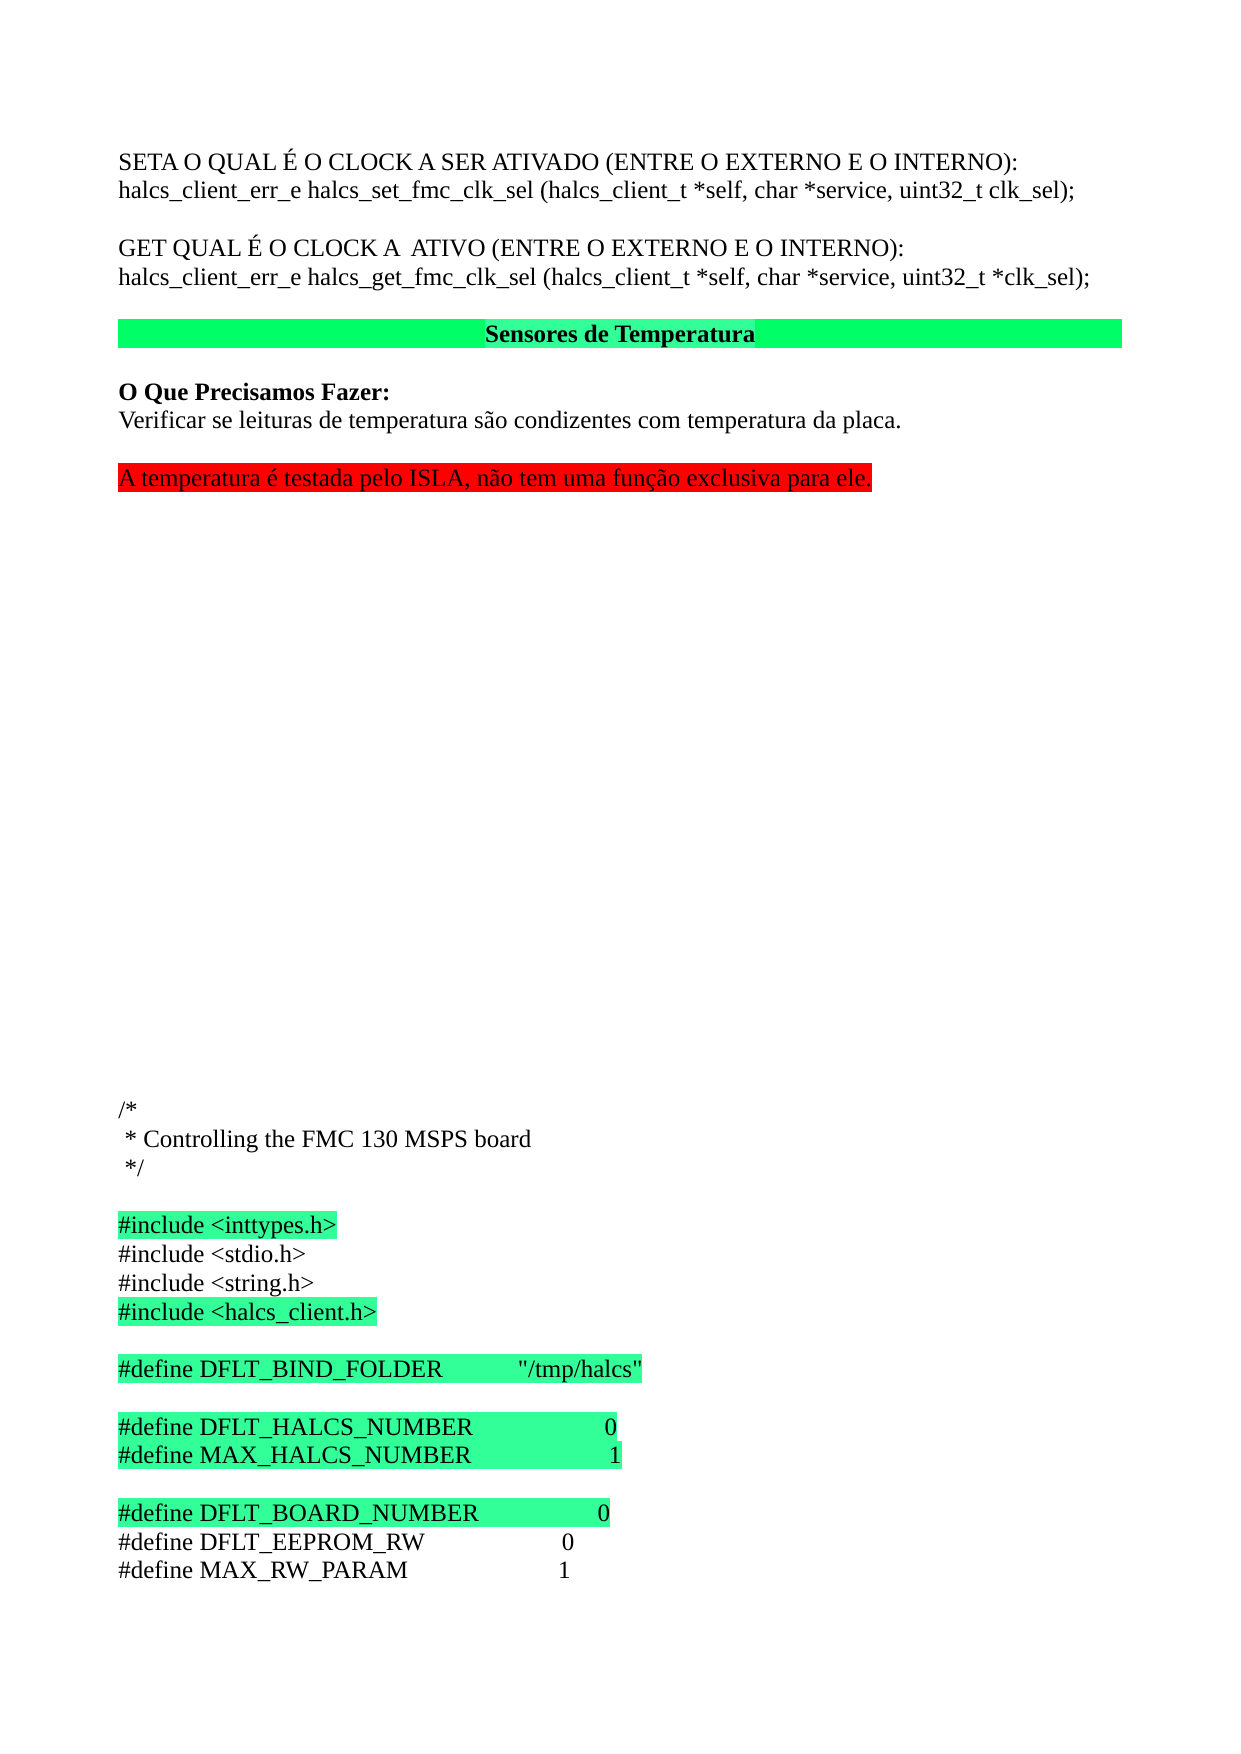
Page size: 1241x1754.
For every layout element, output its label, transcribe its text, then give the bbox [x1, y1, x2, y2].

text #include <halcs_client.h> [118, 1297, 1122, 1326]
text * Controlling the FMC 130 MSPS board [118, 1124, 1122, 1153]
text O Que Precisamos Fazer: [118, 377, 1122, 406]
text halcs_client_err_e halcs_set_fmc_clk_sel (halcs_client_t *self, char *service, uint32_t clk_sel); [118, 176, 1122, 204]
text Verificar se leituras de temperatura são condizentes com temperatura da placa. [118, 406, 1122, 434]
text #define DFLT_BIND_FOLDER "/tmp/halcs" [118, 1354, 1122, 1383]
text Sensores de Temperatura [118, 319, 1122, 348]
text #include <inttypes.h> [118, 1211, 1122, 1239]
text #define MAX_RW_PARAM 1 [118, 1556, 1122, 1584]
text */ [118, 1153, 1122, 1182]
text #include <string.h> [118, 1268, 1122, 1297]
text A temperatura é testada pelo ISLA, não tem uma função exclusiva para ele. [118, 463, 1122, 492]
text GET QUAL É O CLOCK A ATIVO (ENTRE O EXTERNO E O INTERNO): [118, 233, 1122, 262]
text #define DFLT_EEPROM_RW 0 [118, 1527, 1122, 1556]
text /* [118, 1096, 1122, 1124]
text #define DFLT_HALCS_NUMBER 0 [118, 1412, 1122, 1441]
text #include <stdio.h> [118, 1239, 1122, 1268]
text SETA O QUAL É O CLOCK A SER ATIVADO (ENTRE O EXTERNO E O INTERNO): [118, 147, 1122, 176]
text #define MAX_HALCS_NUMBER 1 [118, 1441, 1122, 1469]
text #define DFLT_BOARD_NUMBER 0 [118, 1498, 1122, 1527]
text halcs_client_err_e halcs_get_fmc_clk_sel (halcs_client_t *self, char *service, uint32_t *clk_sel); [118, 262, 1122, 291]
